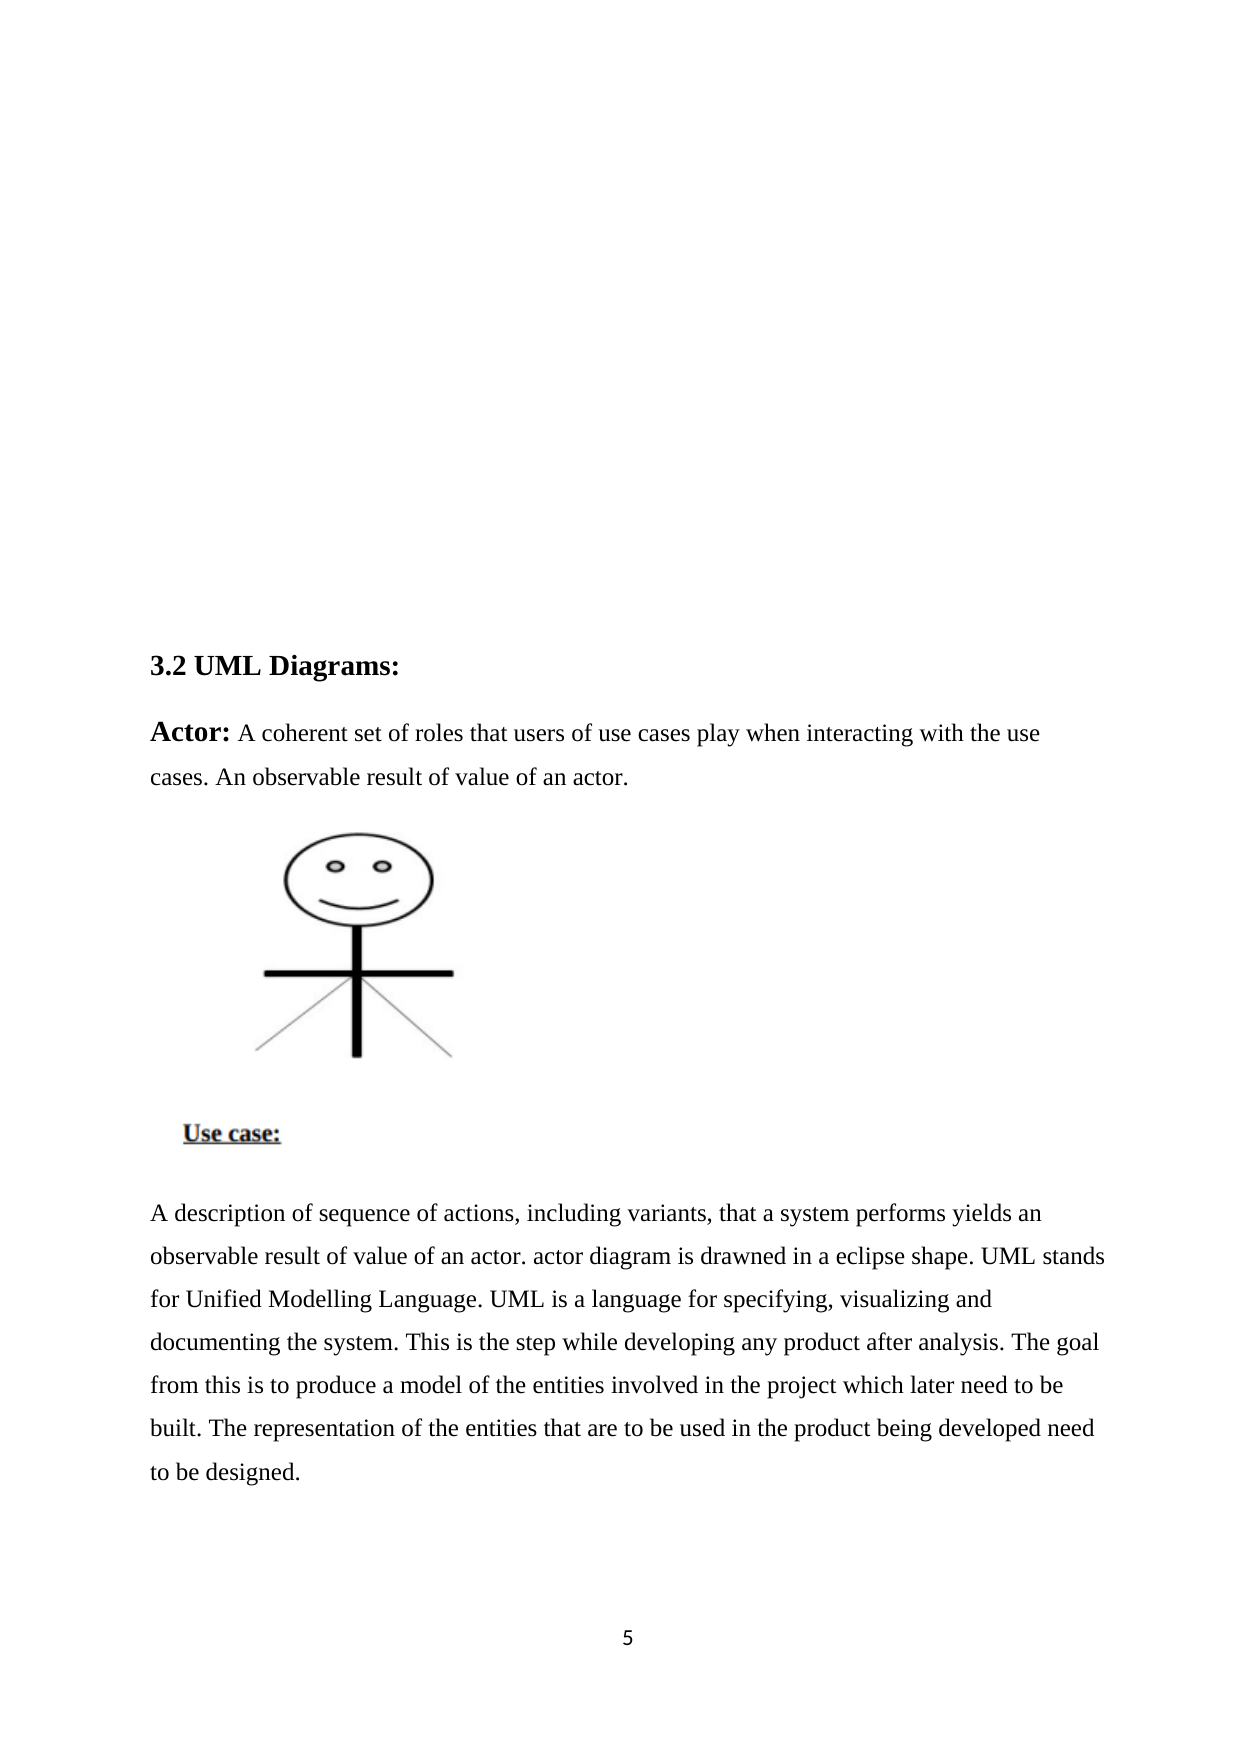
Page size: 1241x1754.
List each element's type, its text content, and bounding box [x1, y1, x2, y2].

text Actor: A coherent set of roles that users of use cases play when interacting with the use cases. An observable result of value of an actor. [150, 714, 1105, 791]
text 3.2 UML Diagrams: [150, 648, 1105, 681]
picture [171, 811, 509, 1157]
text A description of sequence of actions, including variants, that a system performs yields an observable result of value of an actor. actor diagram is drawned in a eclipse shape. UML stands for Unified Modelling Language. UML is a language for specifying, visualizing and documenting the system. This is the step while developing any product after analysis. The goal from this is to produce a model of the entities involved in the project which later need to be built. The representation of the entities that are to be used in the product being developed need to be designed. [150, 1198, 1105, 1485]
